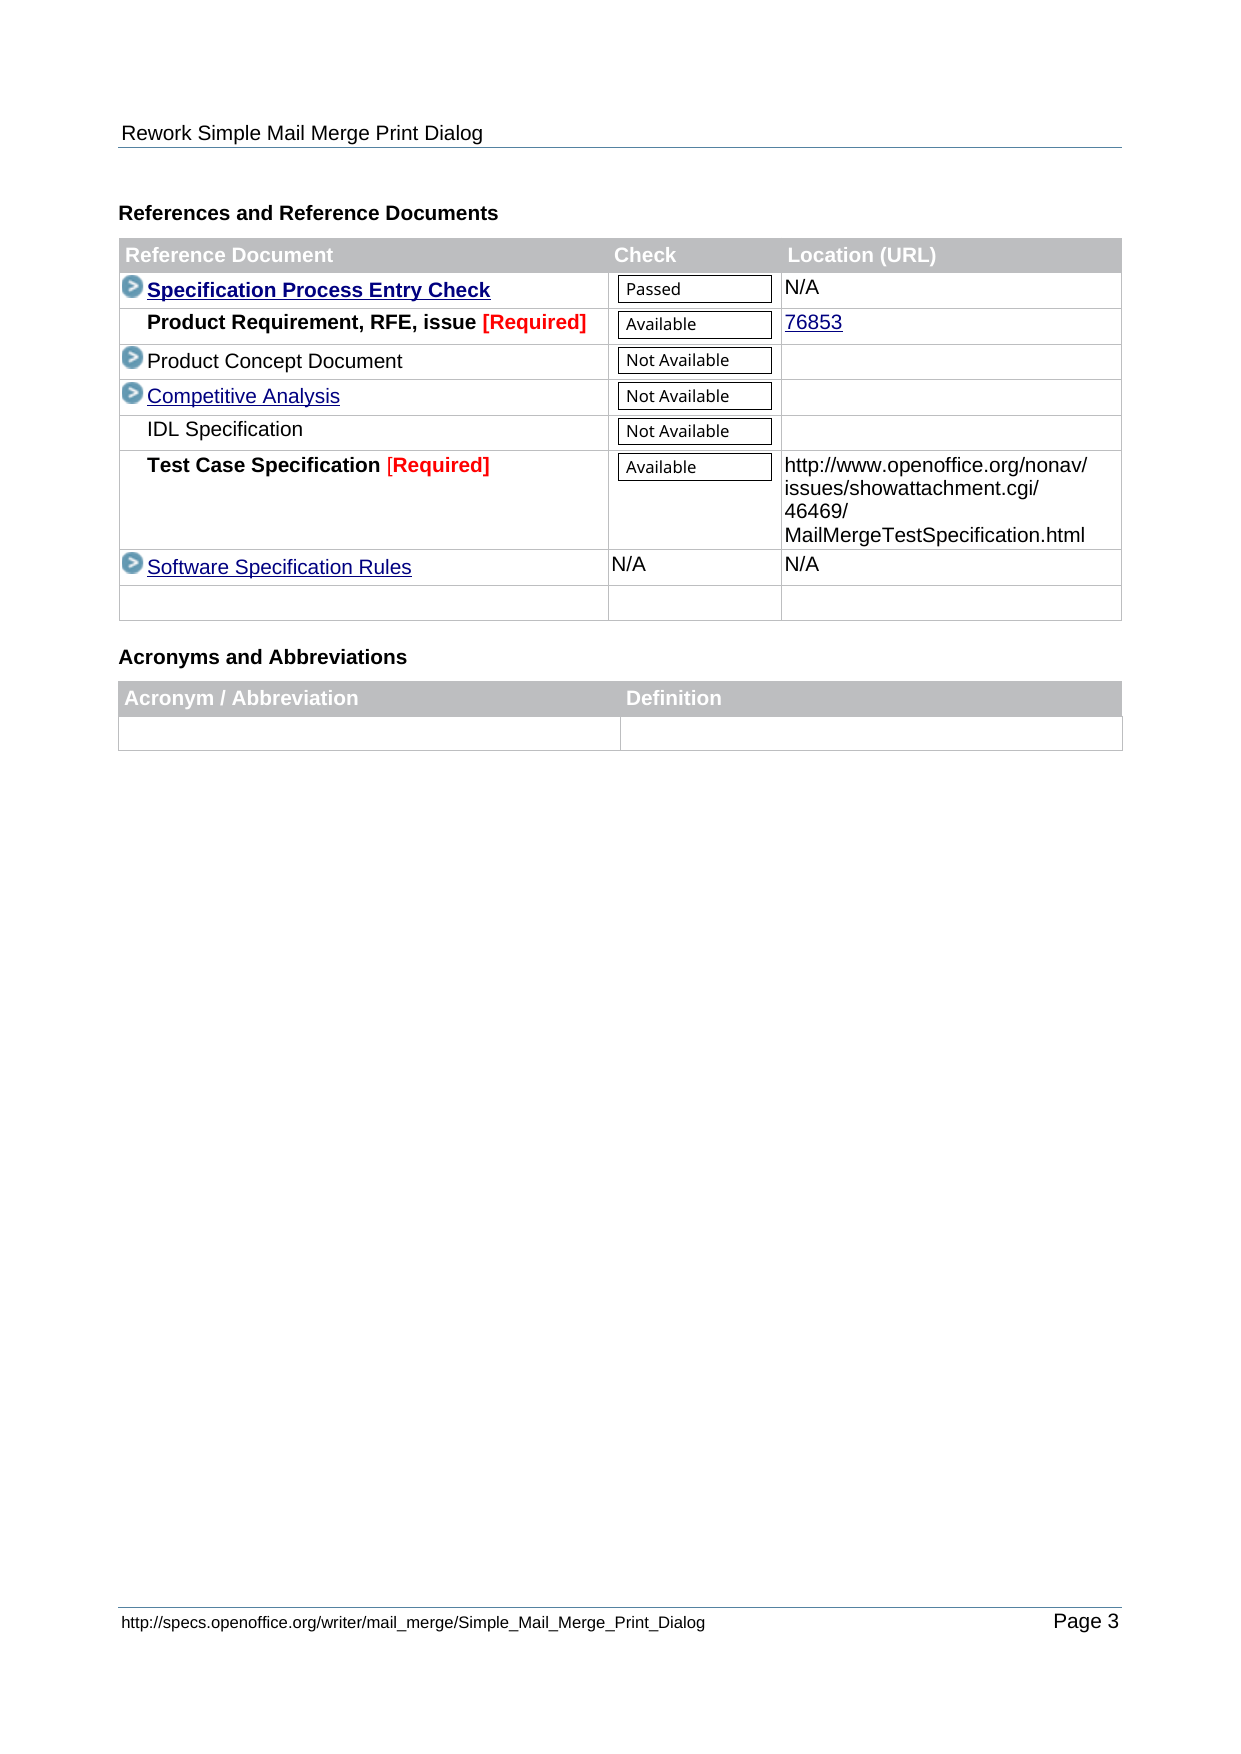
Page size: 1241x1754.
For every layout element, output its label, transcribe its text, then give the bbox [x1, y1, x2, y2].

table_cell http://www.openoffice.org/nonav/issues/showattachment.cgi/46469/MailMergeTestSpecification.html [782, 451, 1121, 549]
table_cell 76853 [782, 309, 1121, 344]
table_cell <WYSIWYG> [119, 717, 620, 750]
table_header Acronym / Abbreviation [118, 681, 620, 716]
table_cell <Other, e.g. references to related specs> [120, 586, 608, 620]
table_cell Test Case Specification [Required] [120, 451, 608, 549]
table_cell [609, 273, 781, 308]
picture [122, 346, 147, 369]
table_header Location (URL) [782, 238, 1122, 273]
picture [122, 552, 147, 574]
picture [122, 275, 147, 298]
table_cell Specification Process Entry Check [120, 273, 608, 308]
subtitle References and Reference Documents [118, 202, 1122, 225]
table_cell [782, 586, 1121, 620]
table_cell [782, 416, 1121, 450]
table_cell [782, 380, 1121, 415]
table_cell Product Requirement, RFE, issue [Required] [120, 309, 608, 344]
table_cell Software Specification Rules [120, 550, 608, 585]
subtitle Acronyms and Abbreviations [118, 645, 1122, 668]
table_cell [609, 345, 781, 379]
table_cell N/A [609, 550, 781, 585]
table_cell <What You See Is What You Get> [621, 717, 1122, 750]
table_header Reference Document [119, 238, 608, 273]
table_cell [609, 586, 781, 620]
table_header Check [609, 238, 781, 273]
table_cell [609, 451, 781, 549]
table_cell IDL Specification [120, 416, 608, 450]
table_cell N/A [782, 273, 1121, 308]
table_cell [782, 345, 1121, 379]
table_cell N/A [782, 550, 1121, 585]
picture [122, 382, 147, 404]
table_cell [609, 380, 781, 415]
table_cell Product Concept Document [120, 345, 608, 379]
table_cell Competitive Analysis [120, 380, 608, 415]
table_cell [609, 416, 781, 450]
table_header Definition [620, 681, 1122, 716]
table_cell [609, 309, 781, 344]
